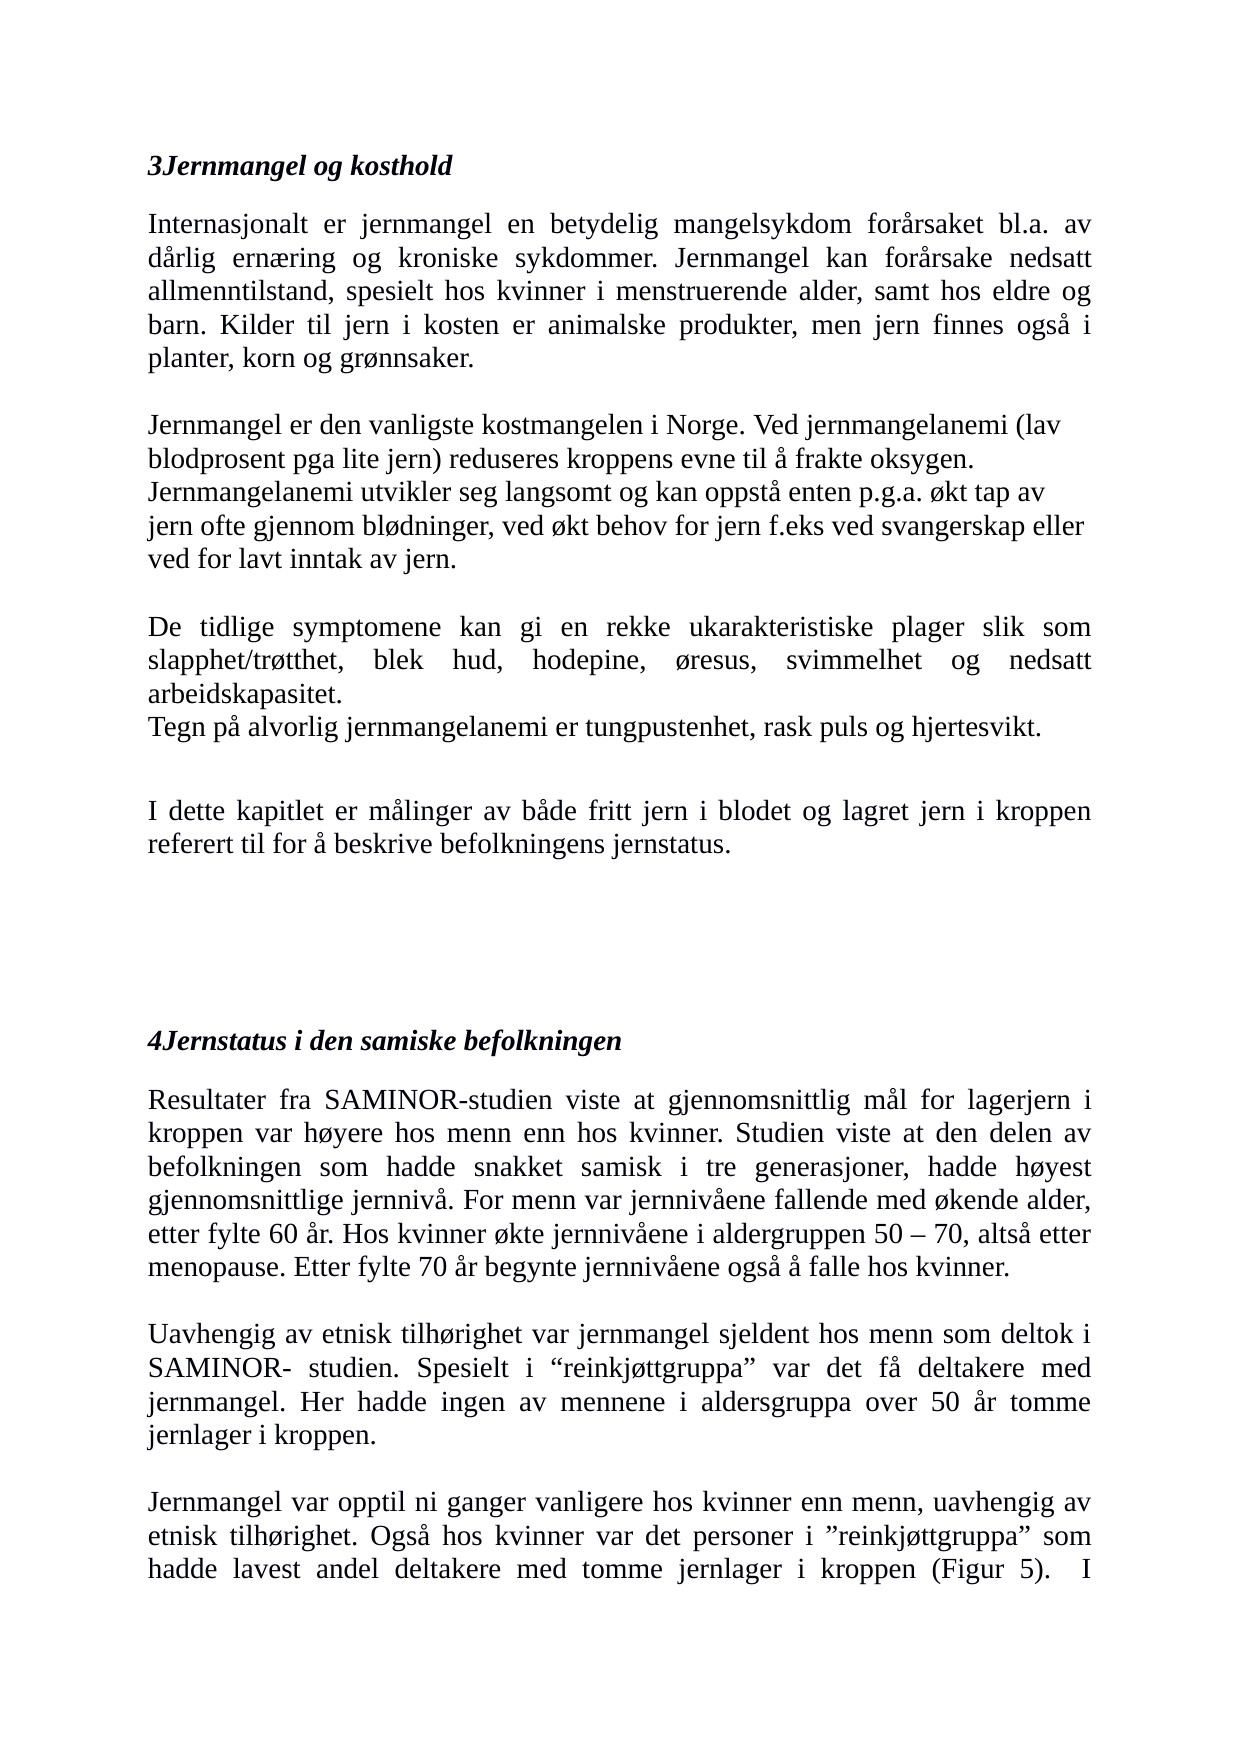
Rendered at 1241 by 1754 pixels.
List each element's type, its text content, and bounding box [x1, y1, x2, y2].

text Jernmangel er den vanligste kostmangelen i Norge. Ved jernmangelanemi (lav blodprosent pga lite jern) reduseres kroppens evne til å frakte oksygen. Jernmangelanemi utvikler seg langsomt og kan oppstå enten p.g.a. økt tap av jern ofte gjennom blødninger, ved økt behov for jern f.eks ved svangerskap eller ved for lavt inntak av jern. [148, 407, 1093, 609]
text I dette kapitlet er målinger av både fritt jern i blodet og lagret jern i kroppen referert til for å beskrive befolkningens jernstatus. [148, 793, 1093, 860]
subtitle Jernmangel og kosthold [148, 148, 1093, 181]
subtitle Jernstatus i den samiske befolkningen [148, 1023, 1093, 1057]
text Uavhengig av etnisk tilhørighet var jernmangel sjeldent hos menn som deltok i SAMINOR- studien. Spesielt i “reinkjøttgruppa” var det få deltakere med jernmangel. Her hadde ingen av mennene i aldersgruppa over 50 år tomme jernlager i kroppen. [148, 1317, 1093, 1451]
text De tidlige symptomene kan gi en rekke ukarakteristiske plager slik som slapphet/trøtthet, blek hud, hodepine, øresus, svimmelhet og nedsatt arbeidskapasitet. Tegn på alvorlig jernmangelanemi er tungpustenhet, rask puls og hjertesvikt. [148, 609, 1093, 743]
text Resultater fra SAMINOR-studien viste at gjennomsnittlig mål for lagerjern i kroppen var høyere hos menn enn hos kvinner. Studien viste at den delen av befolkningen som hadde snakket samisk i tre generasjoner, hadde høyest gjennomsnittlige jernnivå. For menn var jernnivåene fallende med økende alder, etter fylte 60 år. Hos kvinner økte jernnivåene i aldergruppen 50 – 70, altså etter menopause. Etter fylte 70 år begynte jernnivåene også å falle hos kvinner. [148, 1082, 1093, 1283]
text Internasjonalt er jernmangel en betydelig mangelsykdom forårsaket bl.a. av dårlig ernæring og kroniske sykdommer. Jernmangel kan forårsake nedsatt allmenntilstand, spesielt hos kvinner i menstruerende alder, samt hos eldre og barn. Kilder til jern i kosten er animalske produkter, men jern finnes også i planter, korn og grønnsaker. [148, 206, 1093, 374]
text Jernmangel var opptil ni ganger vanligere hos kvinner enn menn, uavhengig av etnisk tilhørighet. Også hos kvinner var det personer i ”reinkjøttgruppa” som hadde lavest andel deltakere med tomme jernlager i kroppen (Figur 5). I [148, 1484, 1093, 1585]
